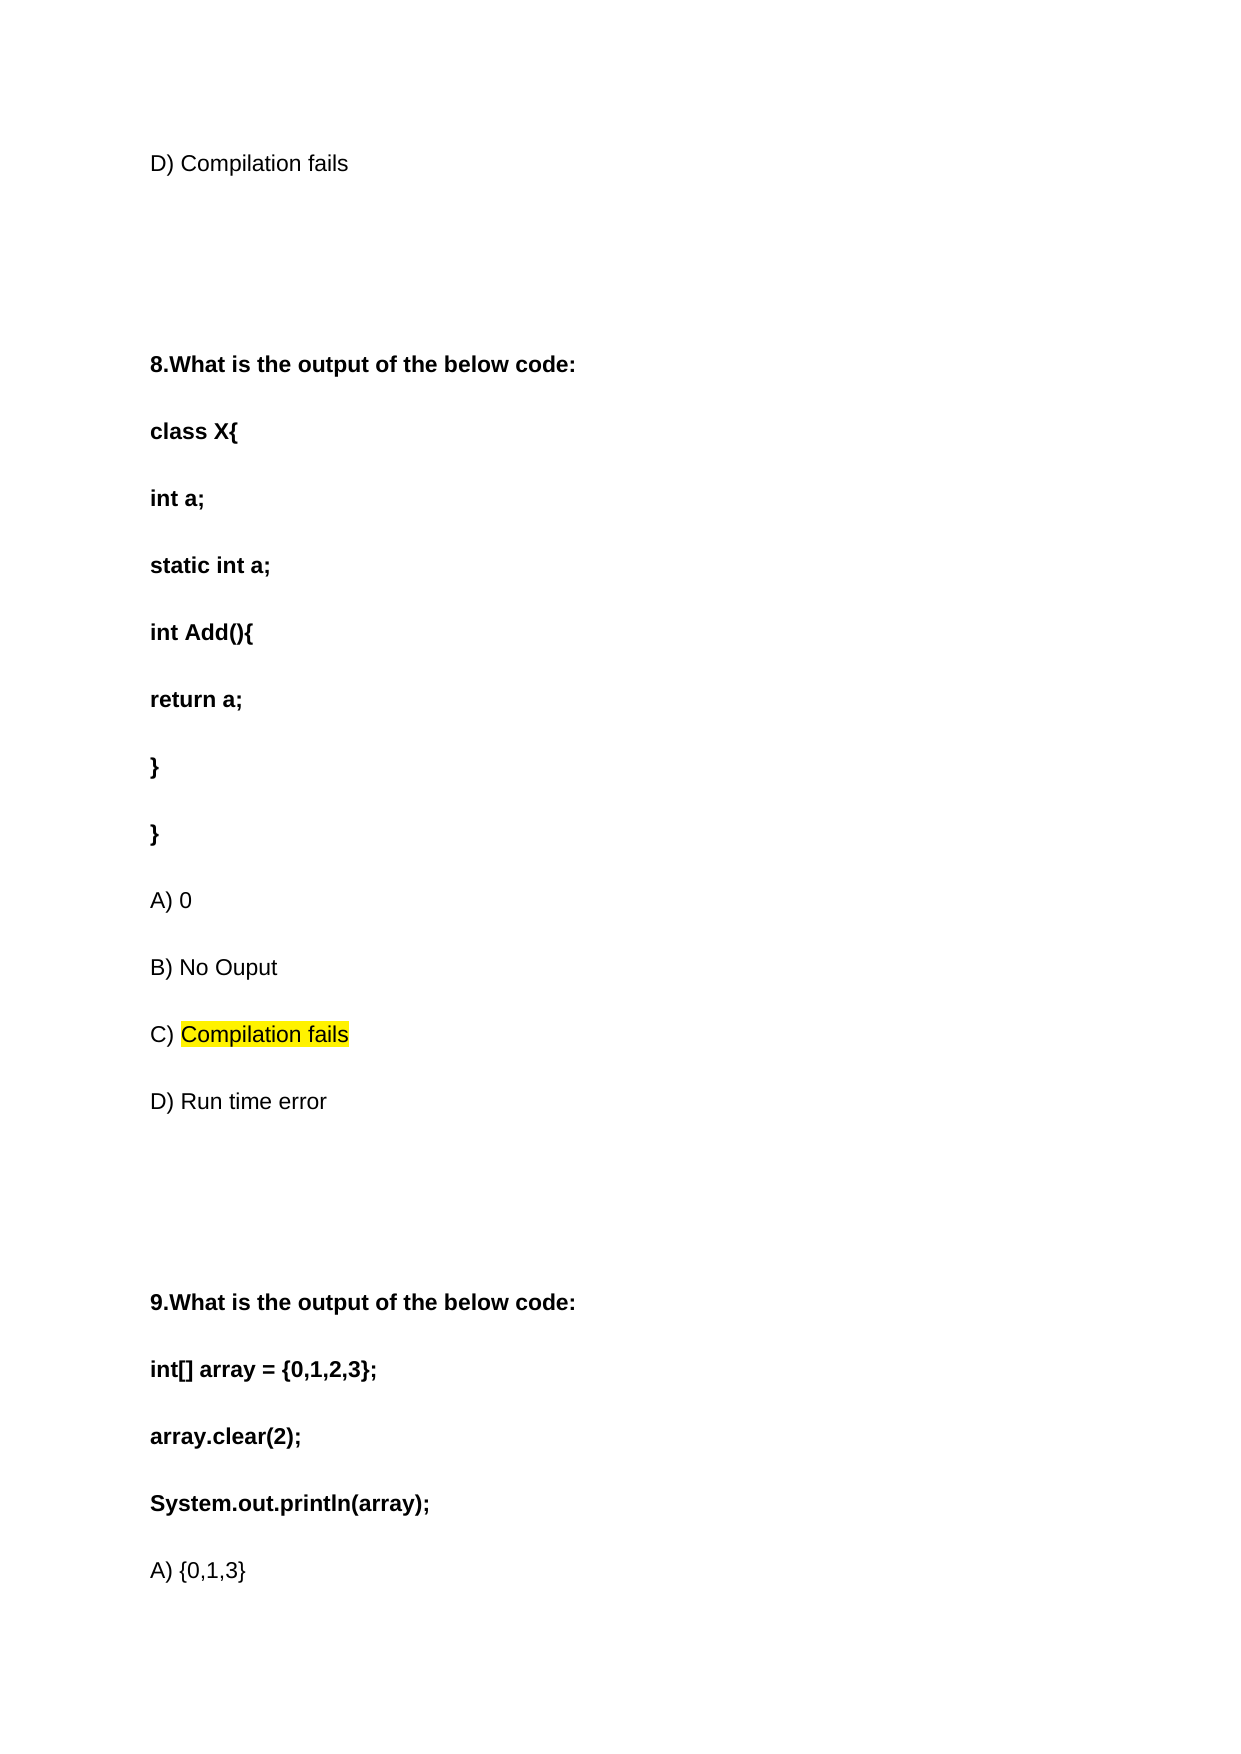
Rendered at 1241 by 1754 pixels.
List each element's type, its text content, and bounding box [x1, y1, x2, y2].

text array.clear(2); [150, 1423, 1090, 1449]
text B) No Ouput [150, 954, 1090, 980]
text A) 0 [150, 887, 1090, 913]
text class X{ [150, 418, 1090, 444]
text int Add(){ [150, 619, 1090, 645]
text D) Compilation fails [150, 150, 1090, 176]
text 9.What is the output of the below code: [150, 1289, 1090, 1315]
text int[] array = {0,1,2,3}; [150, 1356, 1090, 1382]
text static int a; [150, 552, 1090, 578]
text return a; [150, 686, 1090, 712]
text } [150, 820, 1090, 846]
text } [150, 753, 1090, 779]
text A) {0,1,3} [150, 1557, 1090, 1583]
text int a; [150, 485, 1090, 511]
text 8.What is the output of the below code: [150, 351, 1090, 377]
text System.out.println(array); [150, 1489, 1090, 1516]
text C) Compilation fails [150, 1021, 1090, 1047]
text D) Run time error [150, 1088, 1090, 1114]
